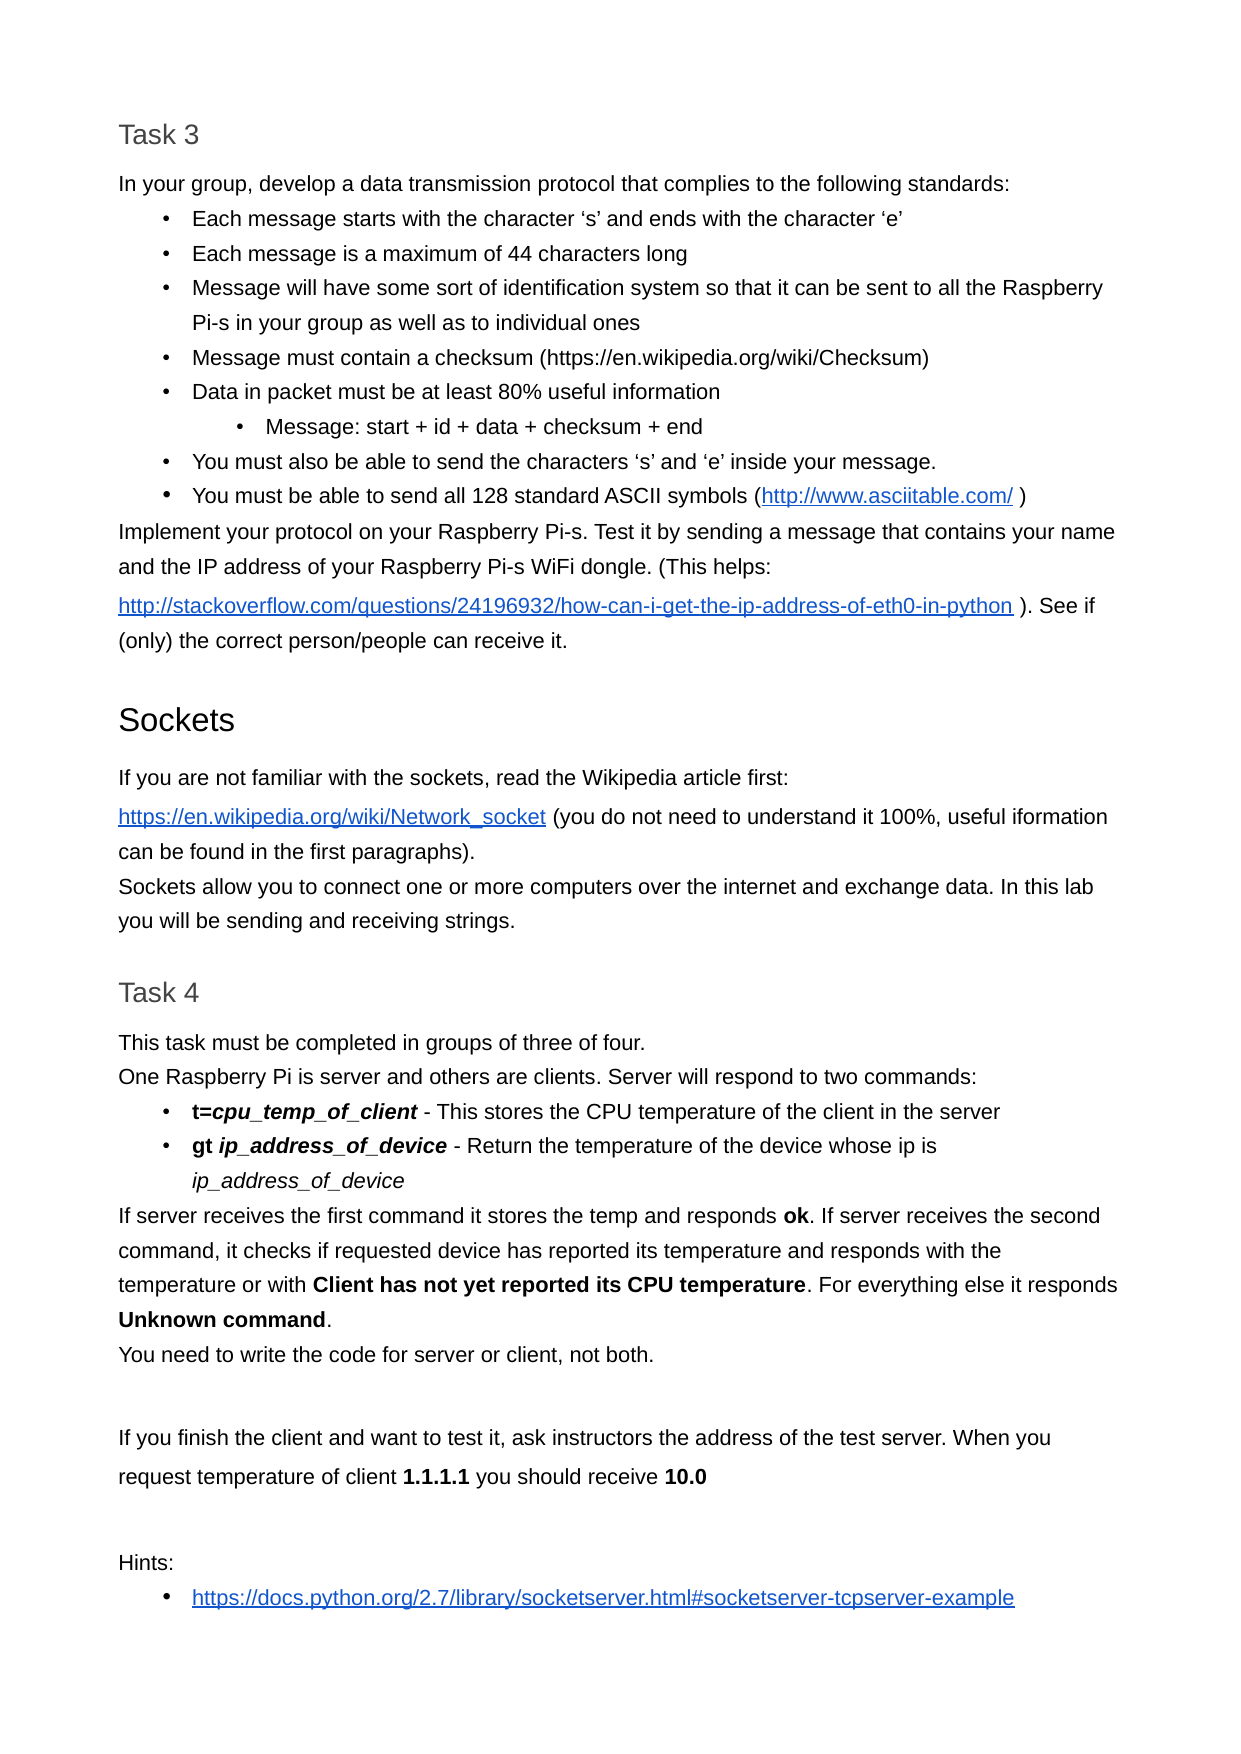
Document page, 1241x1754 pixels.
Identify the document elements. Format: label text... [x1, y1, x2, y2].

text If you finish the client and want to test it, ask instructors the address of the test server. When you request temperature of client 1.1.1.1 you should receive 10.0 [118, 1425, 1122, 1490]
text Implement your protocol on your Raspberry Pi-s. Test it by sending a message that contains your name and the IP address of your Raspberry Pi-s WiFi dongle. (This helps: http://stackoverflow.com/questions/24196932/how-can-i-get-the-ip-address-of-eth0-in-python ). See if (only) the correct person/people can receive it. [118, 519, 1122, 653]
text In your group, develop a data transmission protocol that complies to the following standards: [118, 171, 1122, 196]
list Message: start + id + data + checksum + end [236, 414, 1122, 439]
list Each message starts with the character ‘s’ and ends with the character ‘e’ [162, 206, 1122, 231]
list https://docs.python.org/2.7/library/socketserver.html#socketserver-tcpserver-example [162, 1585, 1122, 1611]
list You must be able to send all 128 standard ASCII symbols (http://www.asciitable.com/ ) [162, 483, 1122, 509]
text If server receives the first command it stores the temp and responds ok. If server receives the second command, it checks if requested device has reported its temperature and responds with the temperature or with Client has not yet reported its CPU temperature. For everything else it responds Unknown command. [118, 1203, 1122, 1332]
list Data in packet must be at least 80% useful information [162, 379, 1122, 404]
list Message must contain a checksum (https://en.wikipedia.org/wiki/Checksum) [162, 344, 1122, 370]
list t=cpu_temp_of_client - This stores the CPU temperature of the client in the server [162, 1099, 1122, 1124]
text If you are not familiar with the sockets, read the Wikipedia article first: https://en.wikipedia.org/wiki/Network_socket (you do not need to understand it 100%, useful iformation can be found in the first paragraphs). [118, 765, 1122, 864]
text This task must be completed in groups of three of four. [118, 1029, 1122, 1054]
list gt ip_address_of_device - Return the temperature of the device whose ip is ip_address_of_device [162, 1133, 1122, 1193]
subtitle Sockets [118, 700, 1122, 738]
subtitle Task 4 [118, 976, 1122, 1009]
list Message will have some sort of identification system so that it can be sent to all the Raspberry Pi-s in your group as well as to individual ones [162, 275, 1122, 335]
text Hints: [118, 1550, 1122, 1575]
list You must also be able to send the characters ‘s’ and ‘e’ inside your message. [162, 449, 1122, 474]
list Each message is a maximum of 44 characters long [162, 241, 1122, 266]
text One Raspberry Pi is server and others are clients. Server will respond to two commands: [118, 1064, 1122, 1089]
text Sockets allow you to connect one or more computers over the internet and exchange data. In this lab you will be sending and receiving strings. [118, 874, 1122, 933]
subtitle Task 3 [118, 118, 1122, 151]
text You need to write the code for server or client, not both. [118, 1342, 1122, 1367]
